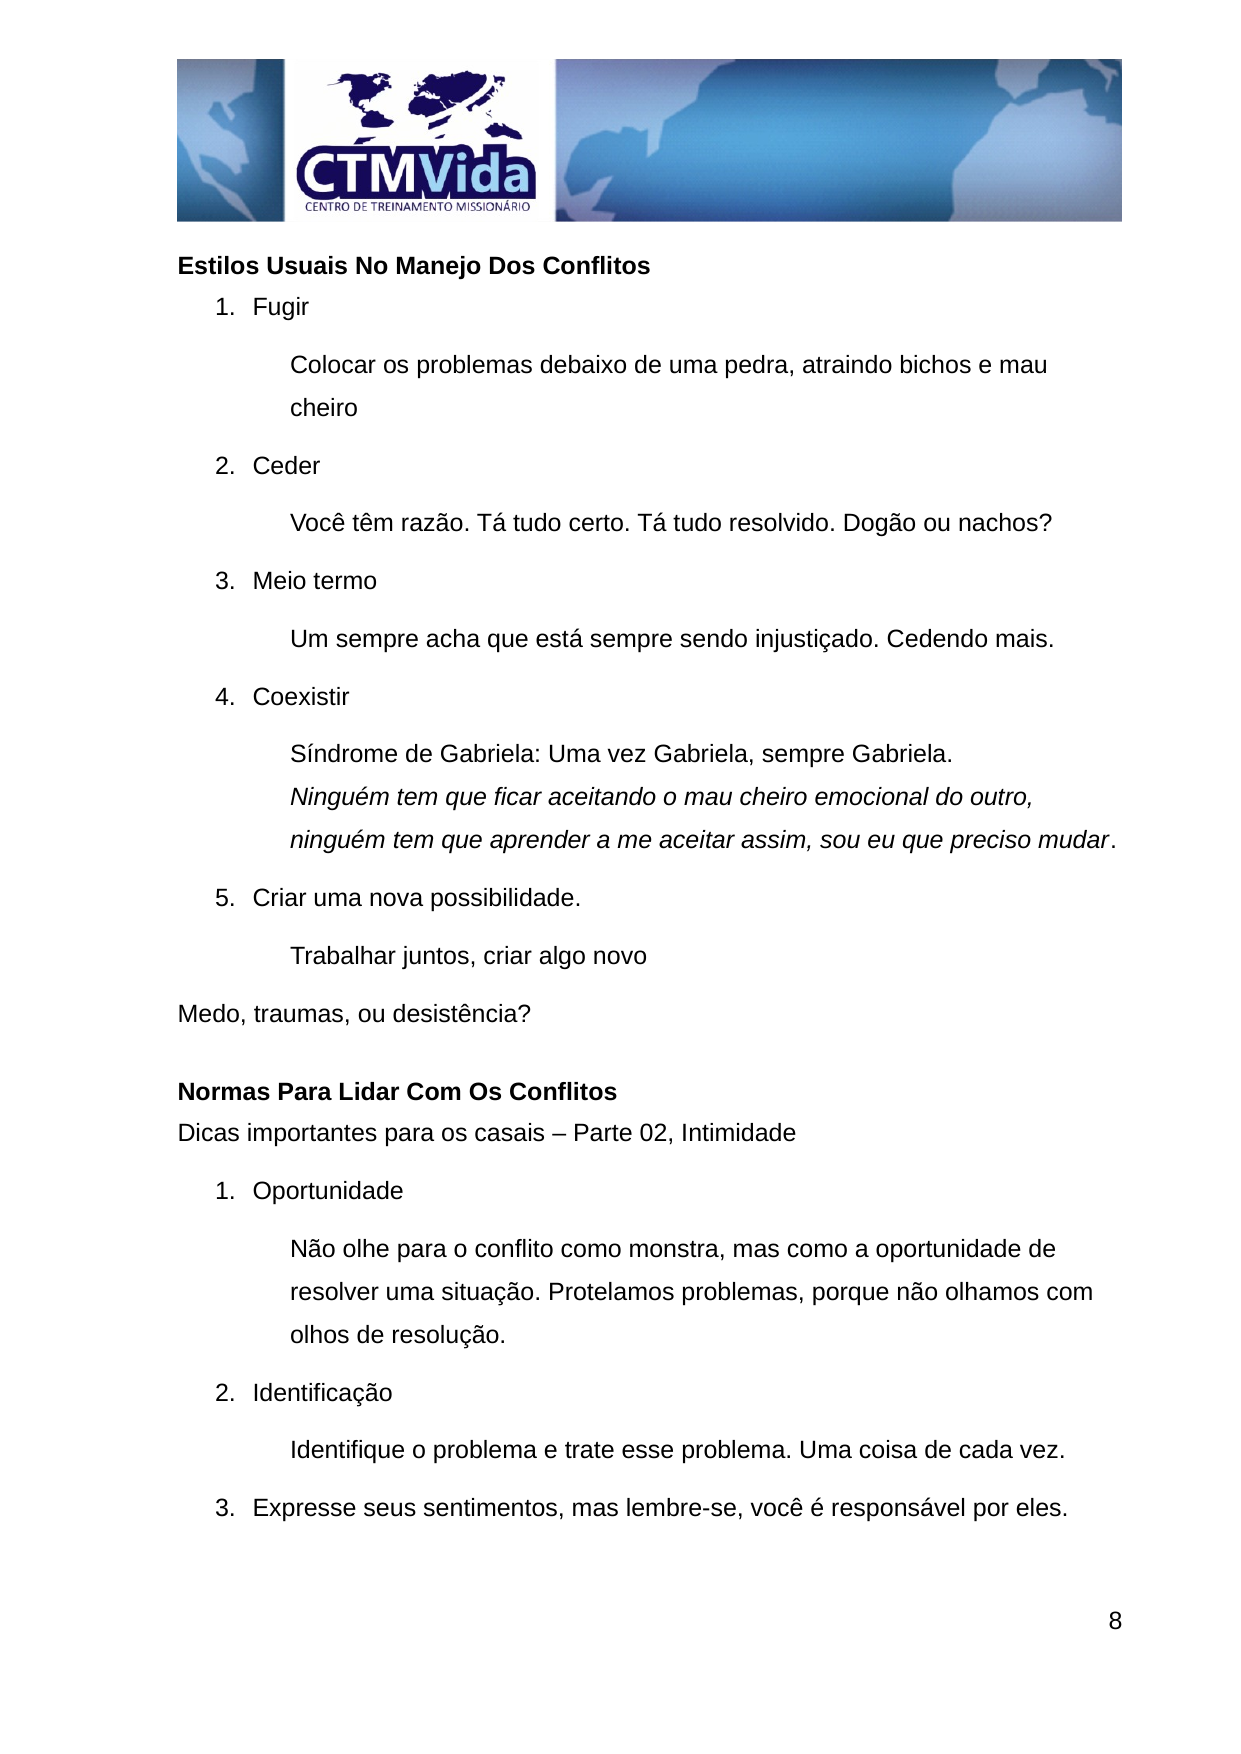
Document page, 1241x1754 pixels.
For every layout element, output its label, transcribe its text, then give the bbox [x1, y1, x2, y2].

list Ceder [215, 451, 1122, 479]
list Identificação [215, 1378, 1122, 1407]
list Identifique o problema e trate esse problema. Uma coisa de cada vez. [252, 1436, 1122, 1464]
list Colocar os problemas debaixo de uma pedra, atraindo bichos e mau cheiro [252, 350, 1122, 422]
subtitle Estilos usuais no manejo dos conflitos [177, 251, 1122, 280]
list Oportunidade [215, 1176, 1122, 1205]
text Medo, traumas, ou desistência? [177, 999, 1122, 1027]
list Síndrome de Gabriela: Uma vez Gabriela, sempre Gabriela. Ninguém tem que ficar aceitando o mau cheiro emocional do outro, ninguém tem que aprender a me aceitar assim, sou eu que preciso mudar. [252, 739, 1122, 854]
list Expresse seus sentimentos, mas lembre-se, você é responsável por eles. [215, 1493, 1122, 1522]
list Criar uma nova possibilidade. [215, 883, 1122, 912]
list Trabalhar juntos, criar algo novo [252, 941, 1122, 970]
list Fugir [215, 292, 1122, 321]
text Dicas importantes para os casais – Parte 02, Intimidade [177, 1118, 1122, 1147]
list Meio termo [215, 566, 1122, 595]
picture [177, 59, 1122, 222]
list Não olhe para o conflito como monstra, mas como a oportunidade de resolver uma situação. Protelamos problemas, porque não olhamos com olhos de resolução. [252, 1234, 1122, 1349]
list Um sempre acha que está sempre sendo injustiçado. Cedendo mais. [252, 624, 1122, 653]
list Você têm razão. Tá tudo certo. Tá tudo resolvido. Dogão ou nachos? [252, 508, 1122, 537]
list Coexistir [215, 682, 1122, 710]
subtitle normas para lidar com os conflitos [177, 1077, 1122, 1106]
